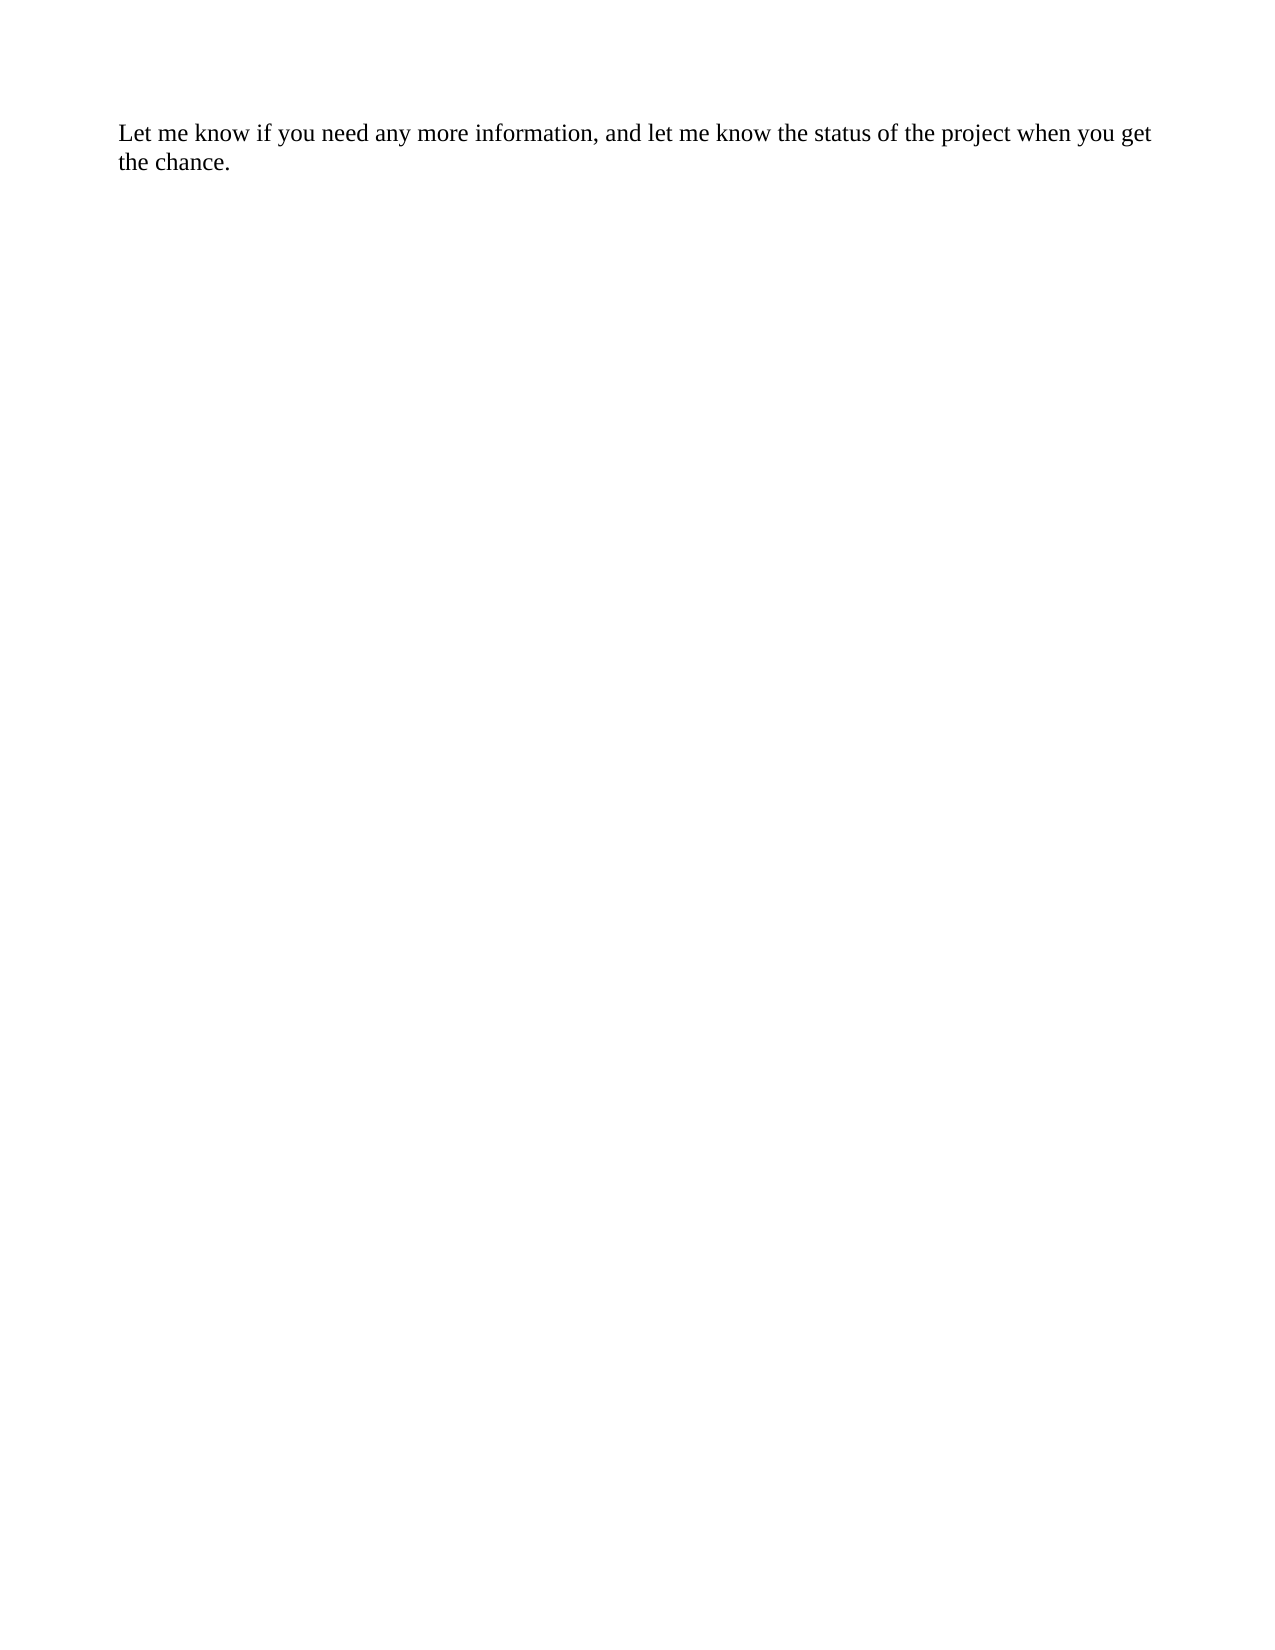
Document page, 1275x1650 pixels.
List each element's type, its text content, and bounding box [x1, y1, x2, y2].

text Let me know if you need any more information, and let me know the status of the project when you get the chance. [118, 118, 1157, 176]
